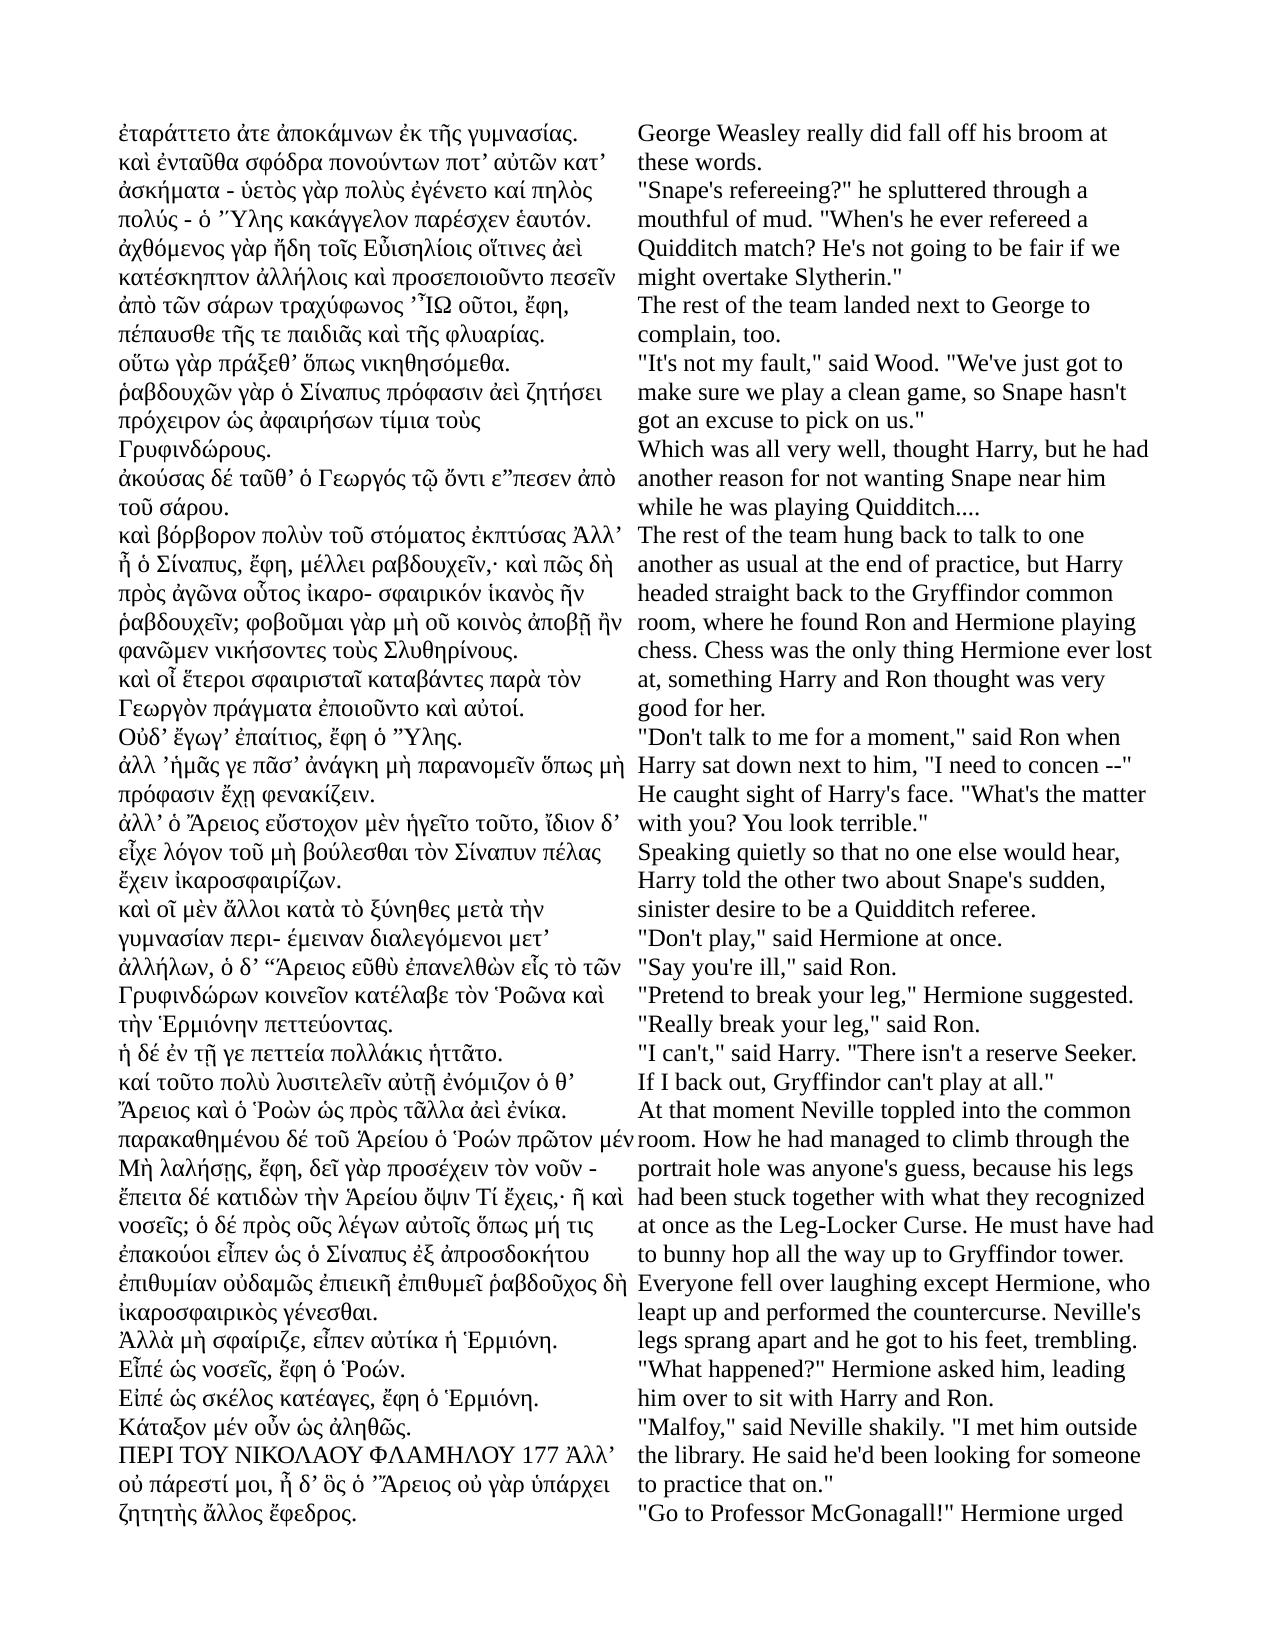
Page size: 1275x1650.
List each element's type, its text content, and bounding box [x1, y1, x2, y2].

table_cell ἐταράττετο ἀτε ἀποκάμνων ἐκ τῆς γυμνασίας. καὶ ἐνταῦθα σφόδρα πονούντων ποτ’ αὐτῶν κατ’ ἀσκήματα - ὑετὸς γὰρ πολὺς ἐγένετο καί πηλὸς πολύς - ὁ ’Ύλης κακάγγελον παρέσχεν ἑαυτόν. ἀχθόμενος γὰρ ἤδη τοῖς Εὖισηλίοις οἵτινες ἀεὶ κατέσκηπτον ἀλλήλοις καὶ προσεποιοῦντο πεσεῖν ἀπὸ τῶν σάρων τραχύφωνος ’ἾΩ οῦτοι, ἔφη, πέπαυσθε τῆς τε παιδιᾶς καὶ τῆς φλυαρίας. οὕτω γὰρ πράξεθ’ ὅπως νικηθησόμεθα. ῥαβδουχῶν γὰρ ὁ Σίναπυς πρόφασιν ἀεὶ ζητήσει πρόχειρον ὡς ἀφαιρήσων τίμια τοὺς Γρυφινδώρους. ἀκούσας δέ ταῦθ’ ὁ Γεωργός τῷ ὄντι ε”πεσεν ἀπὸ τοῦ σάρου. καὶ βόρβορον πολὺν τοῦ στόματος ἐκπτύσας Ἀλλ’ ἦ ὁ Σίναπυς, ἔφη, μέλλει ραβδουχεῖν,· καὶ πῶς δὴ πρὸς ἀγῶνα οὗτος ἰκαρο- σφαιρικόν ἱκανὸς ῆν ῥαβδουχεῖν; φοβοῦμαι γὰρ μὴ οῦ κοινὸς ἀποβῇ ἢν φανῶμεν νικήσοντες τοὺς Σλυθηρίνους. καὶ οἶ ἕτεροι σφαιρισταῖ καταβάντες παρὰ τὸν Γεωργὸν πράγματα ἐποιοῦντο καὶ αὐτοί. Οὐδ’ ἔγωγ’ ἐπαίτιος, ἔφη ὁ ”Υλης. ἀλλ ’ἡμᾶς γε πᾶσ’ ἀνάγκη μὴ παρανομεῖν ὅπως μὴ πρόφασιν ἔχῃ φενακίζειν. ἀλλ’ ὁ Ἄρειος εὔστοχον μὲν ἡγεῖτο τοῦτο, ἴδιον δ’ εἶχε λόγον τοῦ μὴ βούλεσθαι τὸν Σίναπυν πέλας ἔχειν ἰκαροσφαιρίζων. καὶ οῖ μὲν ἄλλοι κατὰ τὸ ξύνηθες μετὰ τὴν γυμνασίαν περι- έμειναν διαλεγόμενοι μετ’ ἀλλήλων, ὁ δ’ “Άρειος εῦθὺ ἐπανελθὼν εἷς τὸ τῶν Γρυφινδώρων κοινεῖον κατέλαβε τὸν Ῥοῶνα καὶ τὴν Ἑρμιόνην πεττεύοντας. ἡ δέ ἐν τῇ γε πεττεία πολλάκις ἡττᾶτο. καί τοῦτο πολὺ λυσιτελεῖν αὐτῇ ἐνόμιζον ὁ θ’ Ἄρειος καὶ ὁ Ῥοὼν ὡς πρὸς τᾶλλα ἀεὶ ἐνίκα. παρακαθημένου δέ τοῦ Ἁρείου ὁ Ῥοών πρῶτον μέν Μὴ λαλήσῃς, ἔφη, δεῖ γὰρ προσέχειν τὸν νοῦν - ἔπειτα δέ κατιδὼν τὴν Ἁρείου ὄψιν Τί ἔχεις,· ῆ καὶ νοσεῖς; ὁ δέ πρὸς οῦς λέγων αὐτοῖς ὅπως μή τις ἐπακούοι εἶπεν ὡς ὁ Σίναπυς ἐξ ἀπροσδοκήτου ἐπιθυμίαν οὐδαμῶς ἐπιεικῆ ἐπιθυμεῖ ῥαβδοῦχος δὴ ἰκαροσφαιρικὸς γένεσθαι. Ἀλλὰ μὴ σφαίριζε, εἶπεν αὐτίκα ἡ Ἑρμιόνη. Εἶπέ ὡς νοσεῖς, ἔφη ὁ Ῥοών. Εἰπέ ὡς σκέλος κατέαγες, ἔφη ὁ Ἑρμιόνη. Κάταξον μέν οὖν ὡς ἀληθῶς. ΠΕΡΙ ΤΟΥ ΝΙΚΟΛΑΟΥ ΦΛΑΜΗΛΟΥ 177 Ἀλλ’ οὐ πάρεστί μοι, ἦ δ’ ὃς ὁ ’Ἄρειος οὐ γὰρ ὑπάρχει ζητητὴς ἄλλος ἔφεδρος. [118, 118, 637, 1527]
table_cell George Weasley really did fall off his broom at these words. "Snape's refereeing?" he spluttered through a mouthful of mud. "When's he ever refereed a Quidditch match? He's not going to be fair if we might overtake Slytherin." The rest of the team landed next to George to complain, too. "It's not my fault," said Wood. "We've just got to make sure we play a clean game, so Snape hasn't got an excuse to pick on us." Which was all very well, thought Harry, but he had another reason for not wanting Snape near him while he was playing Quidditch.... The rest of the team hung back to talk to one another as usual at the end of practice, but Harry headed straight back to the Gryffindor common room, where he found Ron and Hermione playing chess. Chess was the only thing Hermione ever lost at, something Harry and Ron thought was very good for her. "Don't talk to me for a moment," said Ron when Harry sat down next to him, "I need to concen --" He caught sight of Harry's face. "What's the matter with you? You look terrible." Speaking quietly so that no one else would hear, Harry told the other two about Snape's sudden, sinister desire to be a Quidditch referee. "Don't play," said Hermione at once. "Say you're ill," said Ron. "Pretend to break your leg," Hermione suggested. "Really break your leg," said Ron. "I can't," said Harry. "There isn't a reserve Seeker. If I back out, Gryffindor can't play at all." At that moment Neville toppled into the common room. How he had managed to climb through the portrait hole was anyone's guess, because his legs had been stuck together with what they recognized at once as the Leg-Locker Curse. He must have had to bunny hop all the way up to Gryffindor tower. Everyone fell over laughing except Hermione, who leapt up and performed the countercurse. Neville's legs sprang apart and he got to his feet, trembling. "What happened?" Hermione asked him, leading him over to sit with Harry and Ron. "Malfoy," said Neville shakily. "I met him outside the library. He said he'd been looking for someone to practice that on." "Go to Professor McGonagall!" Hermione urged [638, 118, 1157, 1527]
